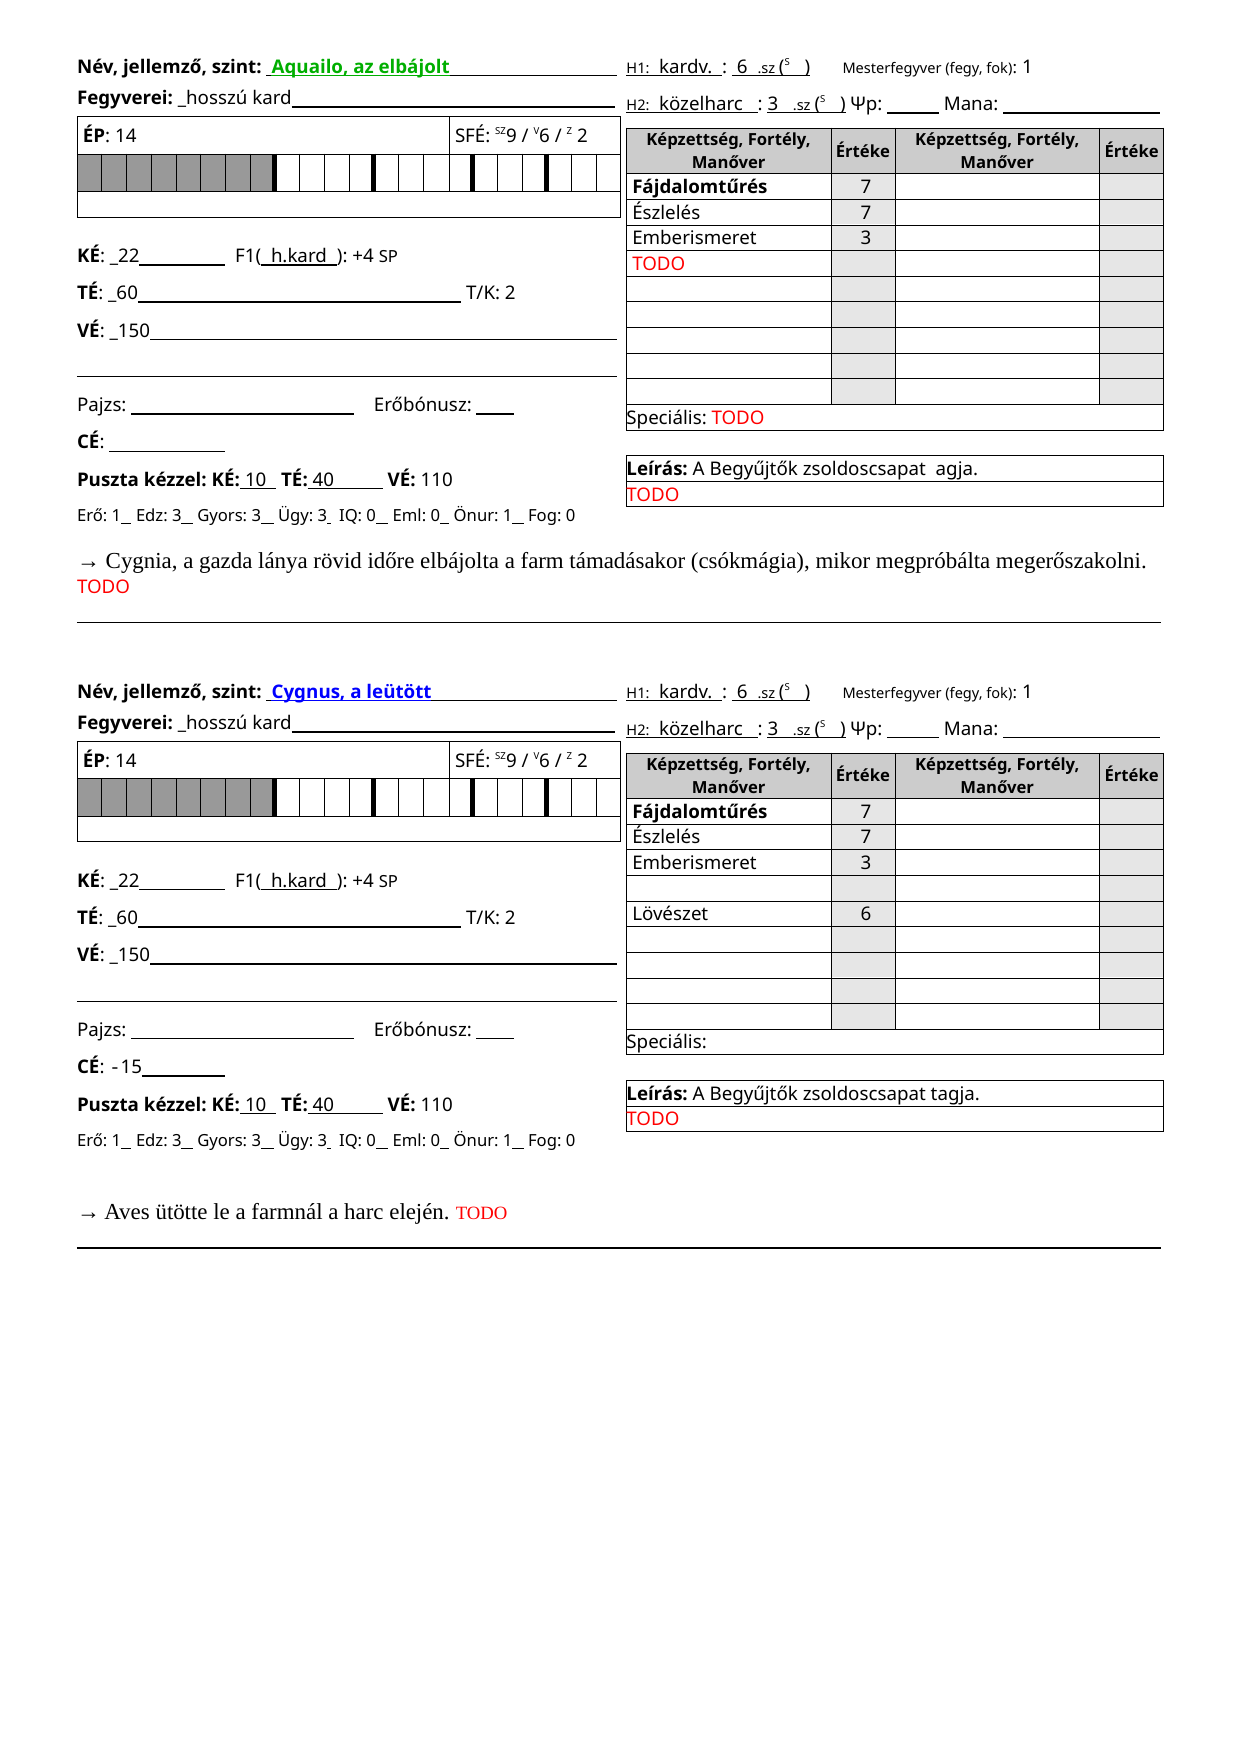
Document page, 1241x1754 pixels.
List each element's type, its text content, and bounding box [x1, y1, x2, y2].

table_cell [127, 155, 151, 191]
table_cell [896, 979, 1099, 1003]
table_cell [1100, 277, 1163, 301]
table_cell [896, 876, 1099, 901]
table_cell [450, 779, 470, 816]
table_cell [498, 779, 522, 816]
table_cell [1100, 927, 1163, 952]
table_cell [832, 328, 895, 353]
table_cell [277, 155, 299, 191]
table_cell [277, 779, 299, 816]
table_cell [896, 354, 1099, 378]
table_cell [896, 174, 1099, 199]
text H1: kardv. : 6 .sz (S ) Mesterfegyver (fegy, fok): 1 [626, 53, 1163, 79]
table_cell [597, 779, 620, 816]
table_cell TODO [627, 251, 831, 276]
table_cell [1100, 328, 1163, 353]
table_header Értéke [1100, 129, 1163, 173]
table_cell Lövészet [627, 902, 831, 926]
text Erő: 1 Edz: 3 Gyors: 3 Ügy: 3 IQ: 0 Eml: 0 Önur: 1 Fog: 0 [77, 1128, 620, 1151]
text VÉ: _150 [77, 942, 620, 967]
table_cell [896, 902, 1099, 926]
table_cell [300, 155, 324, 191]
text CÉ: [77, 429, 620, 454]
table_cell [896, 799, 1099, 824]
table_cell Észlelés [627, 825, 831, 849]
table_header Leírás: A Begyűjtők zsoldoscsapat tagja. [627, 1081, 1163, 1106]
table_cell [627, 354, 831, 378]
table_cell [627, 277, 831, 301]
text H2: közelharc : 3 .sz (S ) Ψp: Mana: [626, 90, 1163, 116]
table_cell [450, 155, 470, 191]
table_cell [523, 779, 544, 816]
table_cell [572, 779, 596, 816]
table_cell [896, 200, 1099, 224]
table_cell [251, 155, 272, 191]
table_cell [896, 953, 1099, 977]
table_cell [832, 979, 895, 1003]
table_cell [896, 927, 1099, 952]
table_cell 7 [832, 200, 895, 224]
text H1: kardv. : 6 .sz (S ) Mesterfegyver (fegy, fok): 1 [626, 678, 1163, 703]
table_cell [226, 779, 250, 816]
table_cell [896, 251, 1099, 276]
table_cell [627, 302, 831, 327]
table_cell [627, 953, 831, 977]
table_cell [627, 328, 831, 353]
text Pajzs: Erőbónusz: [77, 1016, 620, 1042]
table_cell [78, 192, 620, 217]
table_cell [832, 1004, 895, 1029]
table_cell Észlelés [627, 200, 831, 224]
table_cell [201, 779, 225, 816]
table_cell [572, 155, 596, 191]
table_cell [1100, 902, 1163, 926]
table_cell [896, 277, 1099, 301]
table_cell [102, 779, 126, 816]
table_cell [832, 953, 895, 977]
table_cell [424, 779, 449, 816]
table_cell [399, 155, 423, 191]
table_header SFÉ: SZ9 / V6 / Z 2 [450, 117, 620, 153]
table_cell [1100, 953, 1163, 977]
table_header SFÉ: SZ9 / V6 / Z 2 [450, 742, 620, 778]
table_cell [549, 779, 571, 816]
table_cell TODO [627, 482, 1163, 506]
table_cell [896, 379, 1099, 404]
text CÉ: -15 [77, 1053, 620, 1079]
table_cell [627, 1004, 831, 1029]
table_cell [300, 779, 324, 816]
text H2: közelharc : 3 .sz (S ) Ψp: Mana: [626, 715, 1163, 741]
text Név, jellemző, szint: Cygnus, a leütött [77, 678, 620, 703]
text Fegyverei: _hosszú kard [77, 84, 620, 110]
table_cell TODO [627, 1107, 1163, 1131]
table_cell [627, 979, 831, 1003]
table_cell [896, 302, 1099, 327]
table_cell [376, 155, 398, 191]
table_cell 7 [832, 825, 895, 849]
table_cell [832, 277, 895, 301]
table_cell [152, 155, 176, 191]
table_cell [177, 155, 200, 191]
table_cell Emberismeret [627, 226, 831, 250]
table_cell [1100, 302, 1163, 327]
table_cell Emberismeret [627, 850, 831, 875]
table_cell [251, 779, 272, 816]
table_cell [627, 379, 831, 404]
table_cell [78, 779, 101, 816]
table_cell [424, 155, 449, 191]
table_header Értéke [1100, 754, 1163, 798]
table_cell [226, 155, 250, 191]
text → Aves ütötte le a farmnál a harc elején. TODO [77, 1198, 1163, 1224]
table_header ÉP: 14 [78, 742, 449, 778]
table_cell [832, 379, 895, 404]
text Puszta kézzel: KÉ: 10 TÉ: 40 VÉ: 110 [77, 1091, 620, 1117]
text Pajzs: Erőbónusz: [77, 391, 620, 417]
table_cell 7 [832, 174, 895, 199]
text TODO [77, 573, 1163, 599]
table_cell [896, 226, 1099, 250]
text TÉ: _60 T/K: 2 [77, 279, 620, 305]
table_cell [832, 251, 895, 276]
text Erő: 1 Edz: 3 Gyors: 3 Ügy: 3 IQ: 0 Eml: 0 Önur: 1 Fog: 0 [77, 503, 620, 526]
table_cell [1100, 226, 1163, 250]
table_cell [832, 876, 895, 901]
table_cell [896, 850, 1099, 875]
table_cell [201, 155, 225, 191]
table_cell [498, 155, 522, 191]
text KÉ: _22 F1( h.kard ): +4 SP [77, 242, 620, 268]
table_cell Fájdalomtűrés [627, 174, 831, 199]
table_cell [597, 155, 620, 191]
table_cell [832, 354, 895, 378]
table_header Leírás: A Begyűjtők zsoldoscsapat agja. [627, 456, 1163, 481]
table_cell 7 [832, 799, 895, 824]
table_cell [399, 779, 423, 816]
table_cell [475, 155, 497, 191]
table_cell [475, 779, 497, 816]
table_cell [102, 155, 126, 191]
table_header Képzettség, Fortély, Manőver [896, 754, 1099, 798]
table_cell [832, 927, 895, 952]
table_header ÉP: 14 [78, 117, 449, 153]
table_cell [1100, 799, 1163, 824]
table_cell 3 [832, 850, 895, 875]
table_cell Speciális: TODO [627, 405, 1163, 429]
table_cell [325, 155, 349, 191]
table_cell [376, 779, 398, 816]
table_cell [350, 779, 371, 816]
table_cell [627, 927, 831, 952]
table_cell [152, 779, 176, 816]
table_cell [832, 302, 895, 327]
table_cell 6 [832, 902, 895, 926]
text TÉ: _60 T/K: 2 [77, 904, 620, 930]
table_cell [1100, 850, 1163, 875]
table_cell [325, 779, 349, 816]
table_cell [127, 779, 151, 816]
table_cell [78, 817, 620, 841]
table_cell [1100, 174, 1163, 199]
table_cell [1100, 876, 1163, 901]
table_header Képzettség, Fortély, Manőver [627, 129, 831, 173]
text Puszta kézzel: KÉ: 10 TÉ: 40 VÉ: 110 [77, 466, 620, 492]
table_cell Speciális: [627, 1030, 1163, 1054]
table_cell [1100, 979, 1163, 1003]
table_header Értéke [832, 754, 895, 798]
table_cell [1100, 825, 1163, 849]
table_cell [177, 779, 200, 816]
table_cell [1100, 379, 1163, 404]
text → Cygnia, a gazda lánya rövid időre elbájolta a farm támadásakor (csókmágia), mikor megpróbálta megerőszakolni. [77, 547, 1163, 573]
table_cell [78, 155, 101, 191]
table_cell [523, 155, 544, 191]
table_cell [1100, 354, 1163, 378]
table_cell [627, 876, 831, 901]
table_cell [1100, 251, 1163, 276]
text Fegyverei: _hosszú kard [77, 709, 620, 735]
table_cell [896, 1004, 1099, 1029]
table_cell [1100, 200, 1163, 224]
table_cell 3 [832, 226, 895, 250]
table_cell [896, 328, 1099, 353]
text VÉ: _150 [77, 317, 620, 342]
text KÉ: _22 F1( h.kard ): +4 SP [77, 867, 620, 893]
table_header Képzettség, Fortély, Manőver [627, 754, 831, 798]
table_header Képzettség, Fortély, Manőver [896, 129, 1099, 173]
table_cell [549, 155, 571, 191]
table_cell [1100, 1004, 1163, 1029]
table_cell Fájdalomtűrés [627, 799, 831, 824]
text Név, jellemző, szint: Aquailo, az elbájolt [77, 53, 620, 79]
table_cell [896, 825, 1099, 849]
table_header Értéke [832, 129, 895, 173]
table_cell [350, 155, 371, 191]
